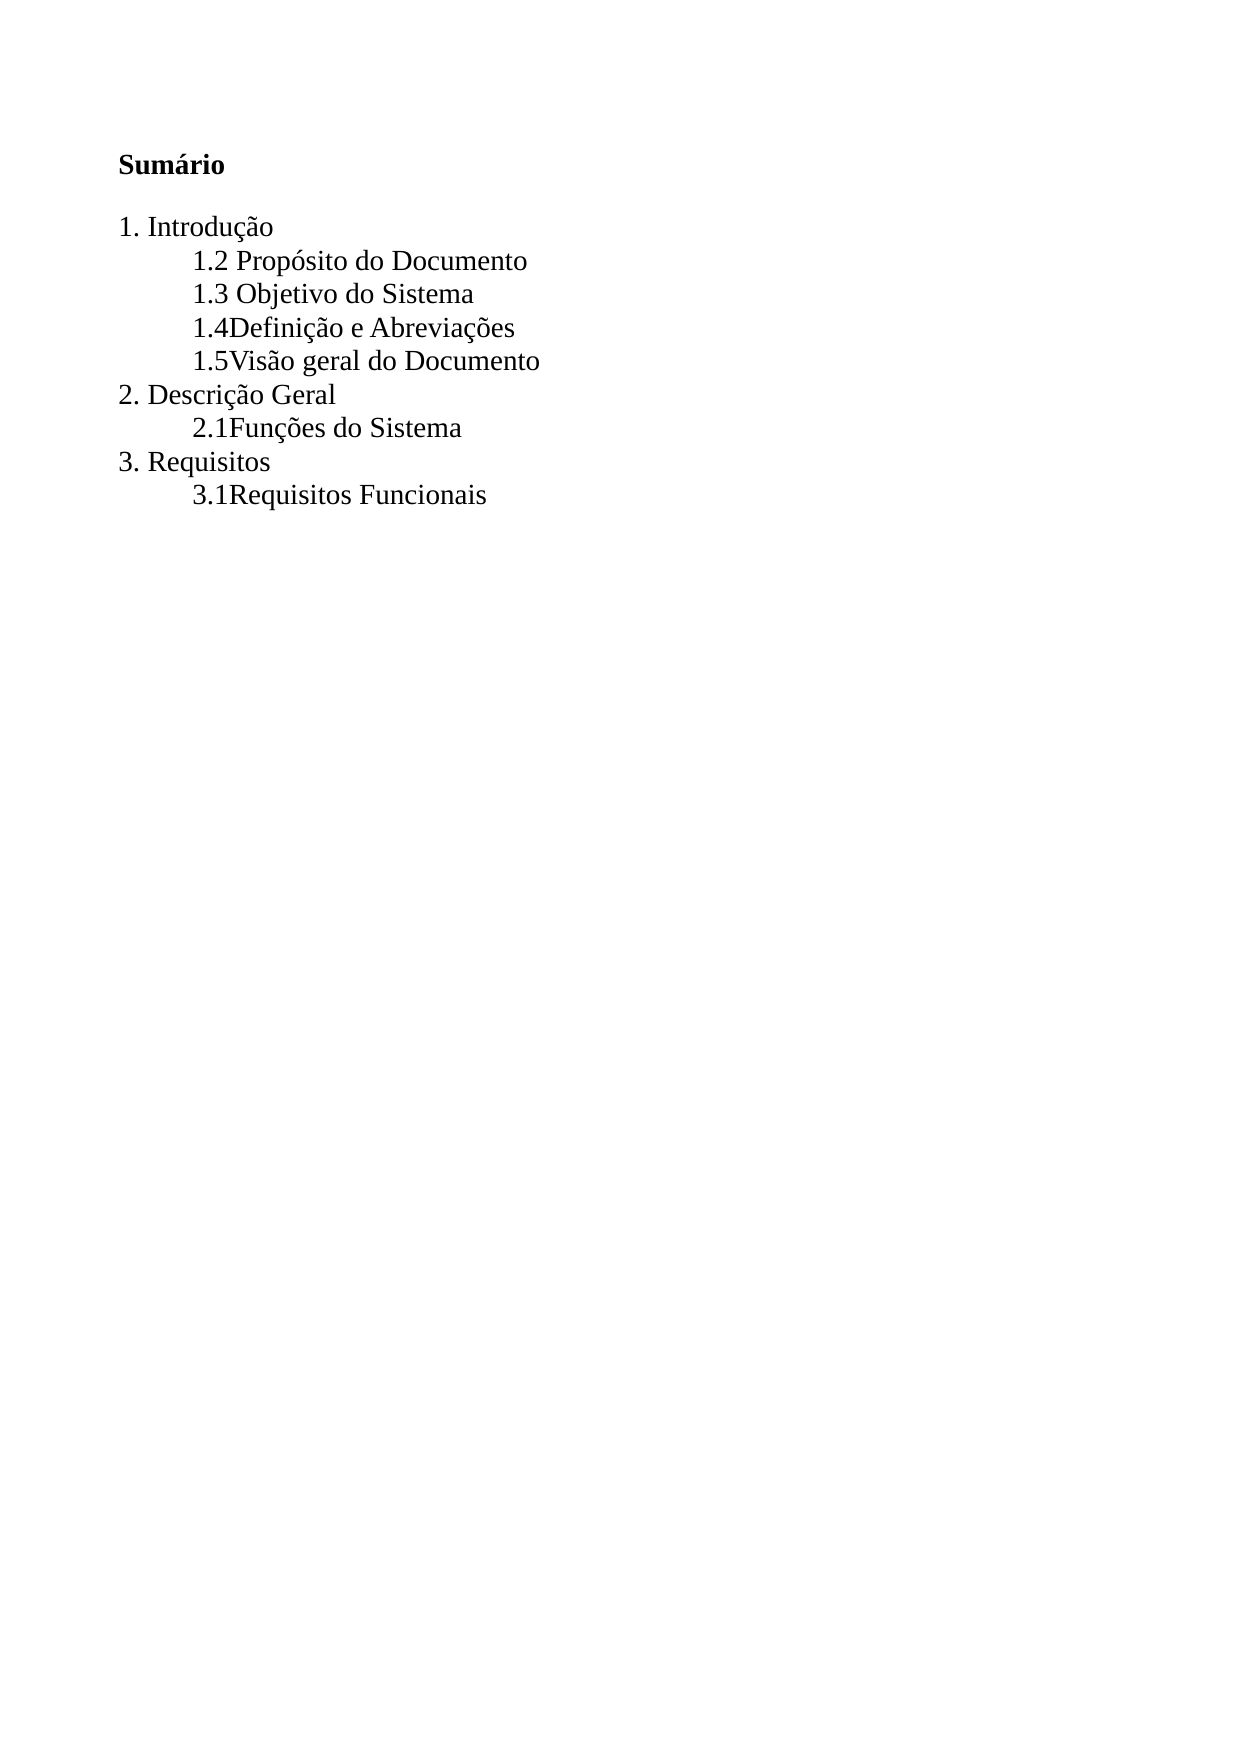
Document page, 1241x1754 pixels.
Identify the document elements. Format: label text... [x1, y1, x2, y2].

text 2. Descrição Geral [118, 377, 1122, 410]
text 1. Introdução [118, 209, 1122, 243]
text Sumário [118, 147, 1122, 180]
text 1.5Visão geral do Documento [192, 343, 1122, 377]
text 1.4Definição e Abreviações [192, 310, 1122, 343]
text 2.1Funções do Sistema [192, 410, 1122, 444]
text 3. Requisitos [118, 444, 1122, 477]
text 3.1Requisitos Funcionais [192, 477, 1122, 511]
text 1.2 Propósito do Documento [192, 243, 1122, 276]
text 1.3 Objetivo do Sistema [192, 276, 1122, 310]
